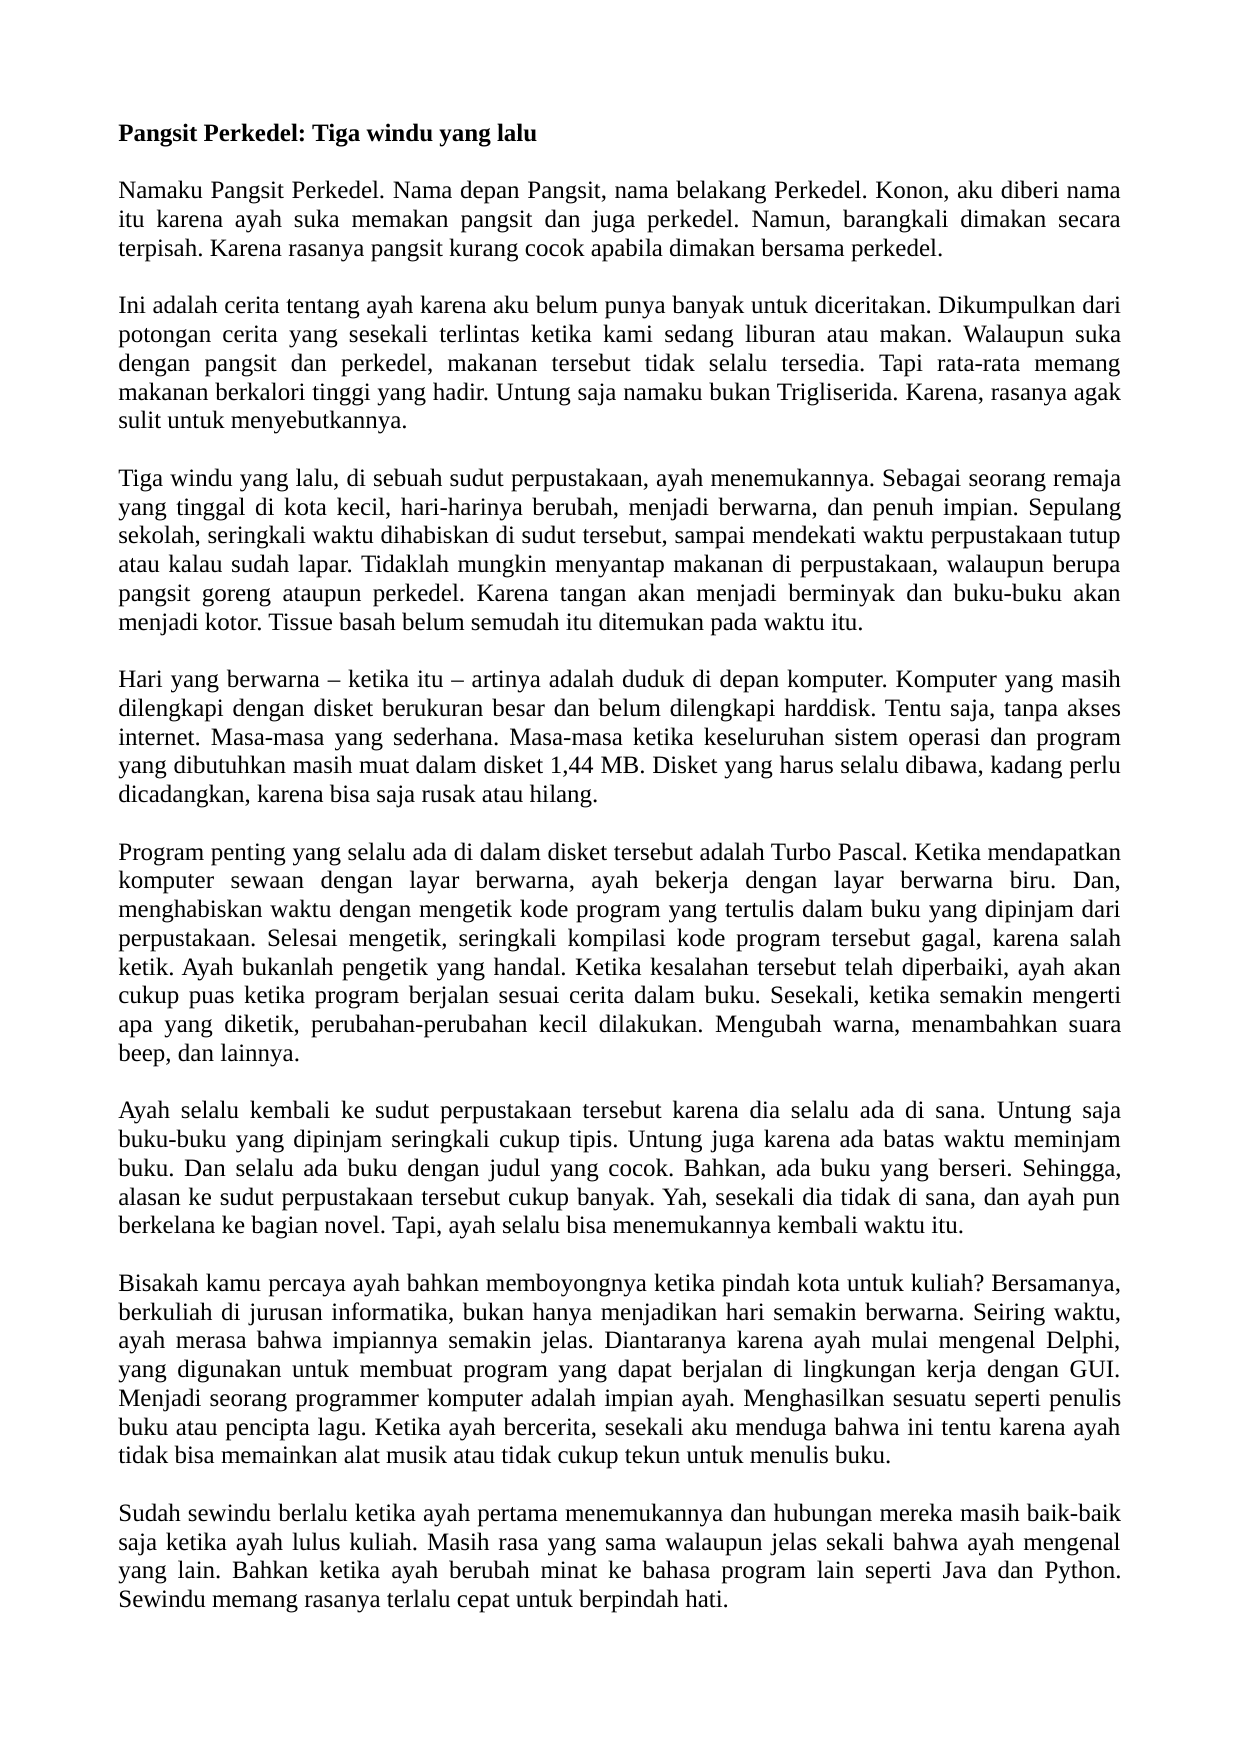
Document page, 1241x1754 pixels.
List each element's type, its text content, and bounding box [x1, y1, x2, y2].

text Ini adalah cerita tentang ayah karena aku belum punya banyak untuk diceritakan. Dikumpulkan dari potongan cerita yang sesekali terlintas ketika kami sedang liburan atau makan. Walaupun suka dengan pangsit dan perkedel, makanan tersebut tidak selalu tersedia. Tapi rata-rata memang makanan berkalori tinggi yang hadir. Untung saja namaku bukan Trigliserida. Karena, rasanya agak sulit untuk menyebutkannya. [118, 291, 1122, 434]
text Pangsit Perkedel: Tiga windu yang lalu [118, 118, 1122, 147]
text Hari yang berwarna – ketika itu – artinya adalah duduk di depan komputer. Komputer yang masih dilengkapi dengan disket berukuran besar dan belum dilengkapi harddisk. Tentu saja, tanpa akses internet. Masa-masa yang sederhana. Masa-masa ketika keseluruhan sistem operasi dan program yang dibutuhkan masih muat dalam disket 1,44 MB. Disket yang harus selalu dibawa, kadang perlu dicadangkan, karena bisa saja rusak atau hilang. [118, 664, 1122, 808]
text Program penting yang selalu ada di dalam disket tersebut adalah Turbo Pascal. Ketika mendapatkan komputer sewaan dengan layar berwarna, ayah bekerja dengan layar berwarna biru. Dan, menghabiskan waktu dengan mengetik kode program yang tertulis dalam buku yang dipinjam dari perpustakaan. Selesai mengetik, seringkali kompilasi kode program tersebut gagal, karena salah ketik. Ayah bukanlah pengetik yang handal. Ketika kesalahan tersebut telah diperbaiki, ayah akan cukup puas ketika program berjalan sesuai cerita dalam buku. Sesekali, ketika semakin mengerti apa yang diketik, perubahan-perubahan kecil dilakukan. Mengubah warna, menambahkan suara beep, dan lainnya. [118, 837, 1122, 1067]
text Namaku Pangsit Perkedel. Nama depan Pangsit, nama belakang Perkedel. Konon, aku diberi nama itu karena ayah suka memakan pangsit dan juga perkedel. Namun, barangkali dimakan secara terpisah. Karena rasanya pangsit kurang cocok apabila dimakan bersama perkedel. [118, 176, 1122, 262]
text Bisakah kamu percaya ayah bahkan memboyongnya ketika pindah kota untuk kuliah? Bersamanya, berkuliah di jurusan informatika, bukan hanya menjadikan hari semakin berwarna. Seiring waktu, ayah merasa bahwa impiannya semakin jelas. Diantaranya karena ayah mulai mengenal Delphi, yang digunakan untuk membuat program yang dapat berjalan di lingkungan kerja dengan GUI. Menjadi seorang programmer komputer adalah impian ayah. Menghasilkan sesuatu seperti penulis buku atau pencipta lagu. Ketika ayah bercerita, sesekali aku menduga bahwa ini tentu karena ayah tidak bisa memainkan alat musik atau tidak cukup tekun untuk menulis buku. [118, 1268, 1122, 1469]
text Tiga windu yang lalu, di sebuah sudut perpustakaan, ayah menemukannya. Sebagai seorang remaja yang tinggal di kota kecil, hari-harinya berubah, menjadi berwarna, dan penuh impian. Sepulang sekolah, seringkali waktu dihabiskan di sudut tersebut, sampai mendekati waktu perpustakaan tutup atau kalau sudah lapar. Tidaklah mungkin menyantap makanan di perpustakaan, walaupun berupa pangsit goreng ataupun perkedel. Karena tangan akan menjadi berminyak dan buku-buku akan menjadi kotor. Tissue basah belum semudah itu ditemukan pada waktu itu. [118, 463, 1122, 636]
text Sudah sewindu berlalu ketika ayah pertama menemukannya dan hubungan mereka masih baik-baik saja ketika ayah lulus kuliah. Masih rasa yang sama walaupun jelas sekali bahwa ayah mengenal yang lain. Bahkan ketika ayah berubah minat ke bahasa program lain seperti Java dan Python. Sewindu memang rasanya terlalu cepat untuk berpindah hati. [118, 1498, 1122, 1613]
text Ayah selalu kembali ke sudut perpustakaan tersebut karena dia selalu ada di sana. Untung saja buku-buku yang dipinjam seringkali cukup tipis. Untung juga karena ada batas waktu meminjam buku. Dan selalu ada buku dengan judul yang cocok. Bahkan, ada buku yang berseri. Sehingga, alasan ke sudut perpustakaan tersebut cukup banyak. Yah, sesekali dia tidak di sana, dan ayah pun berkelana ke bagian novel. Tapi, ayah selalu bisa menemukannya kembali waktu itu. [118, 1096, 1122, 1239]
